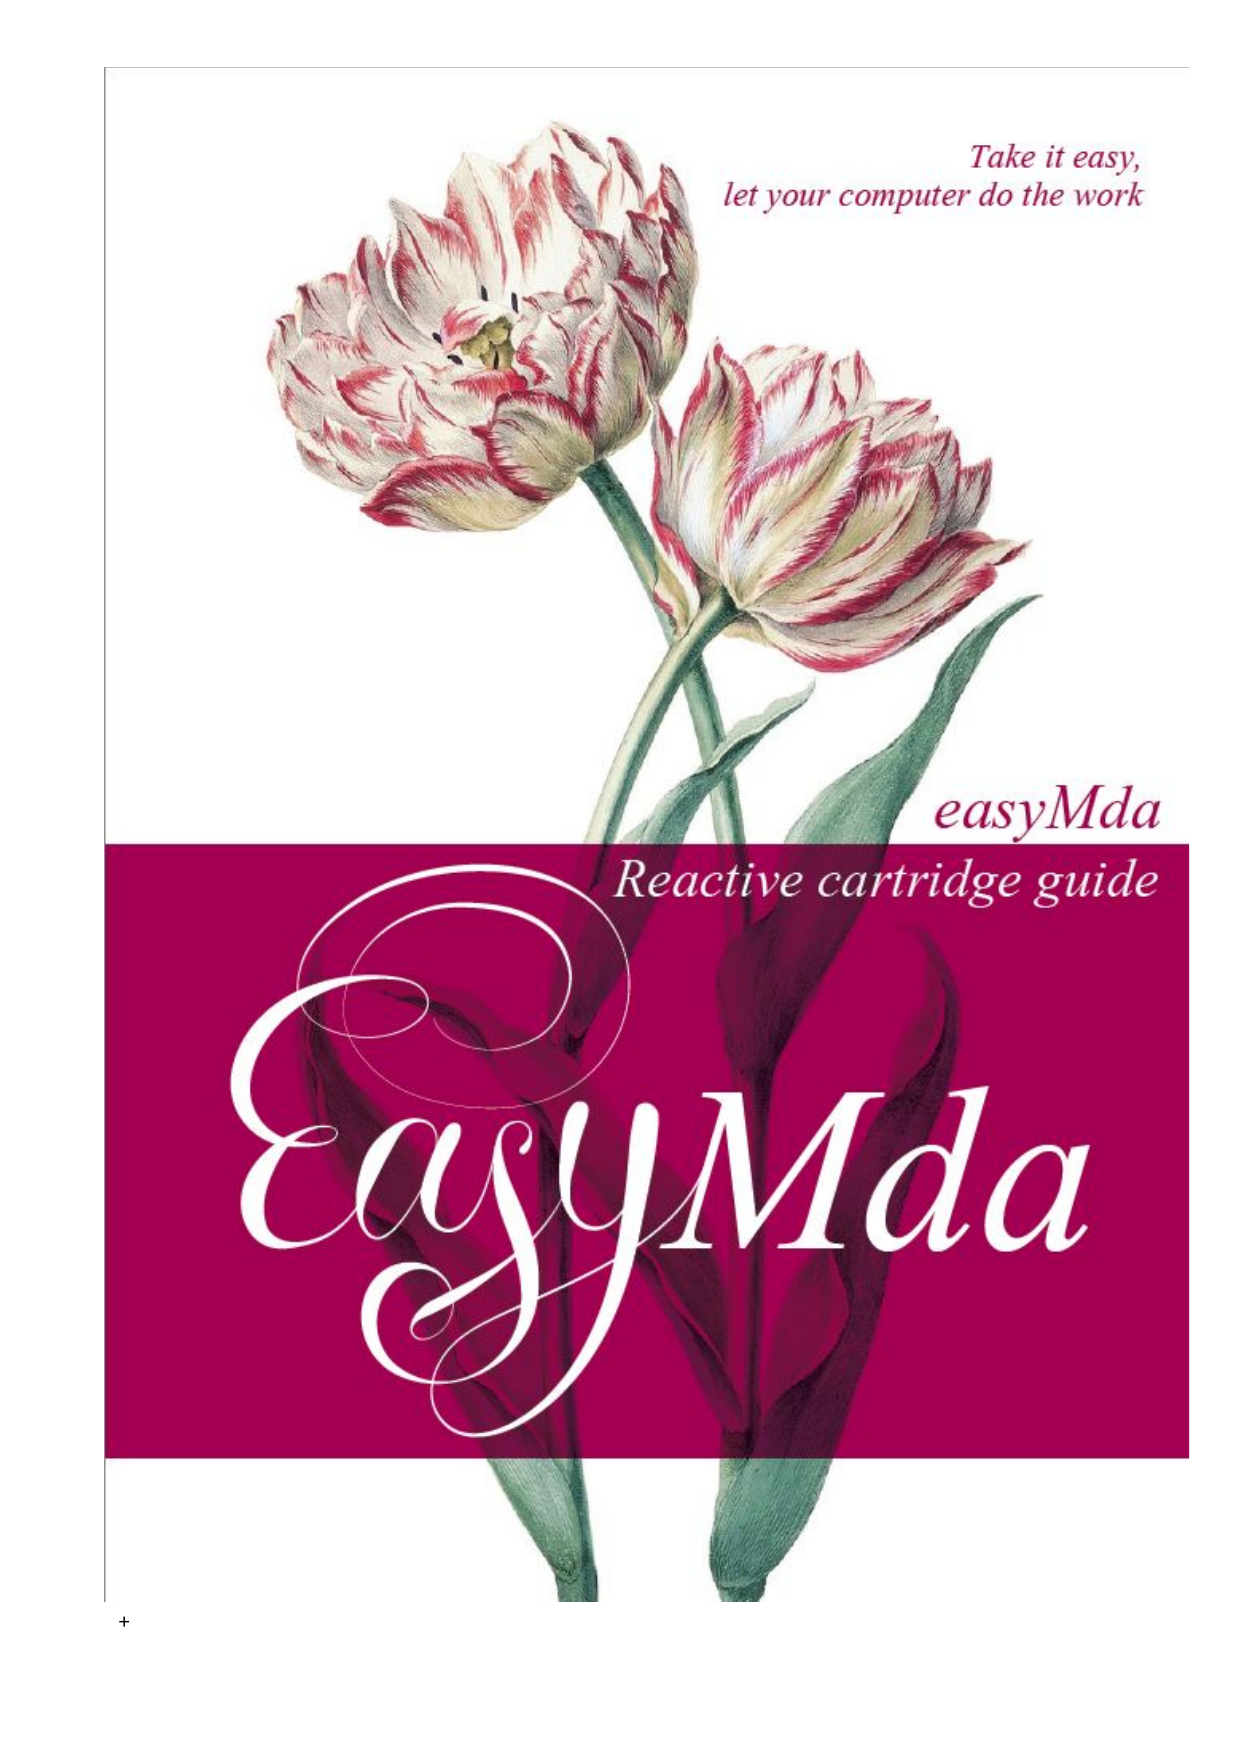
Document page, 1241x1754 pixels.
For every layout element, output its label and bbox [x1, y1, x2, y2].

picture [104, 67, 1190, 1602]
